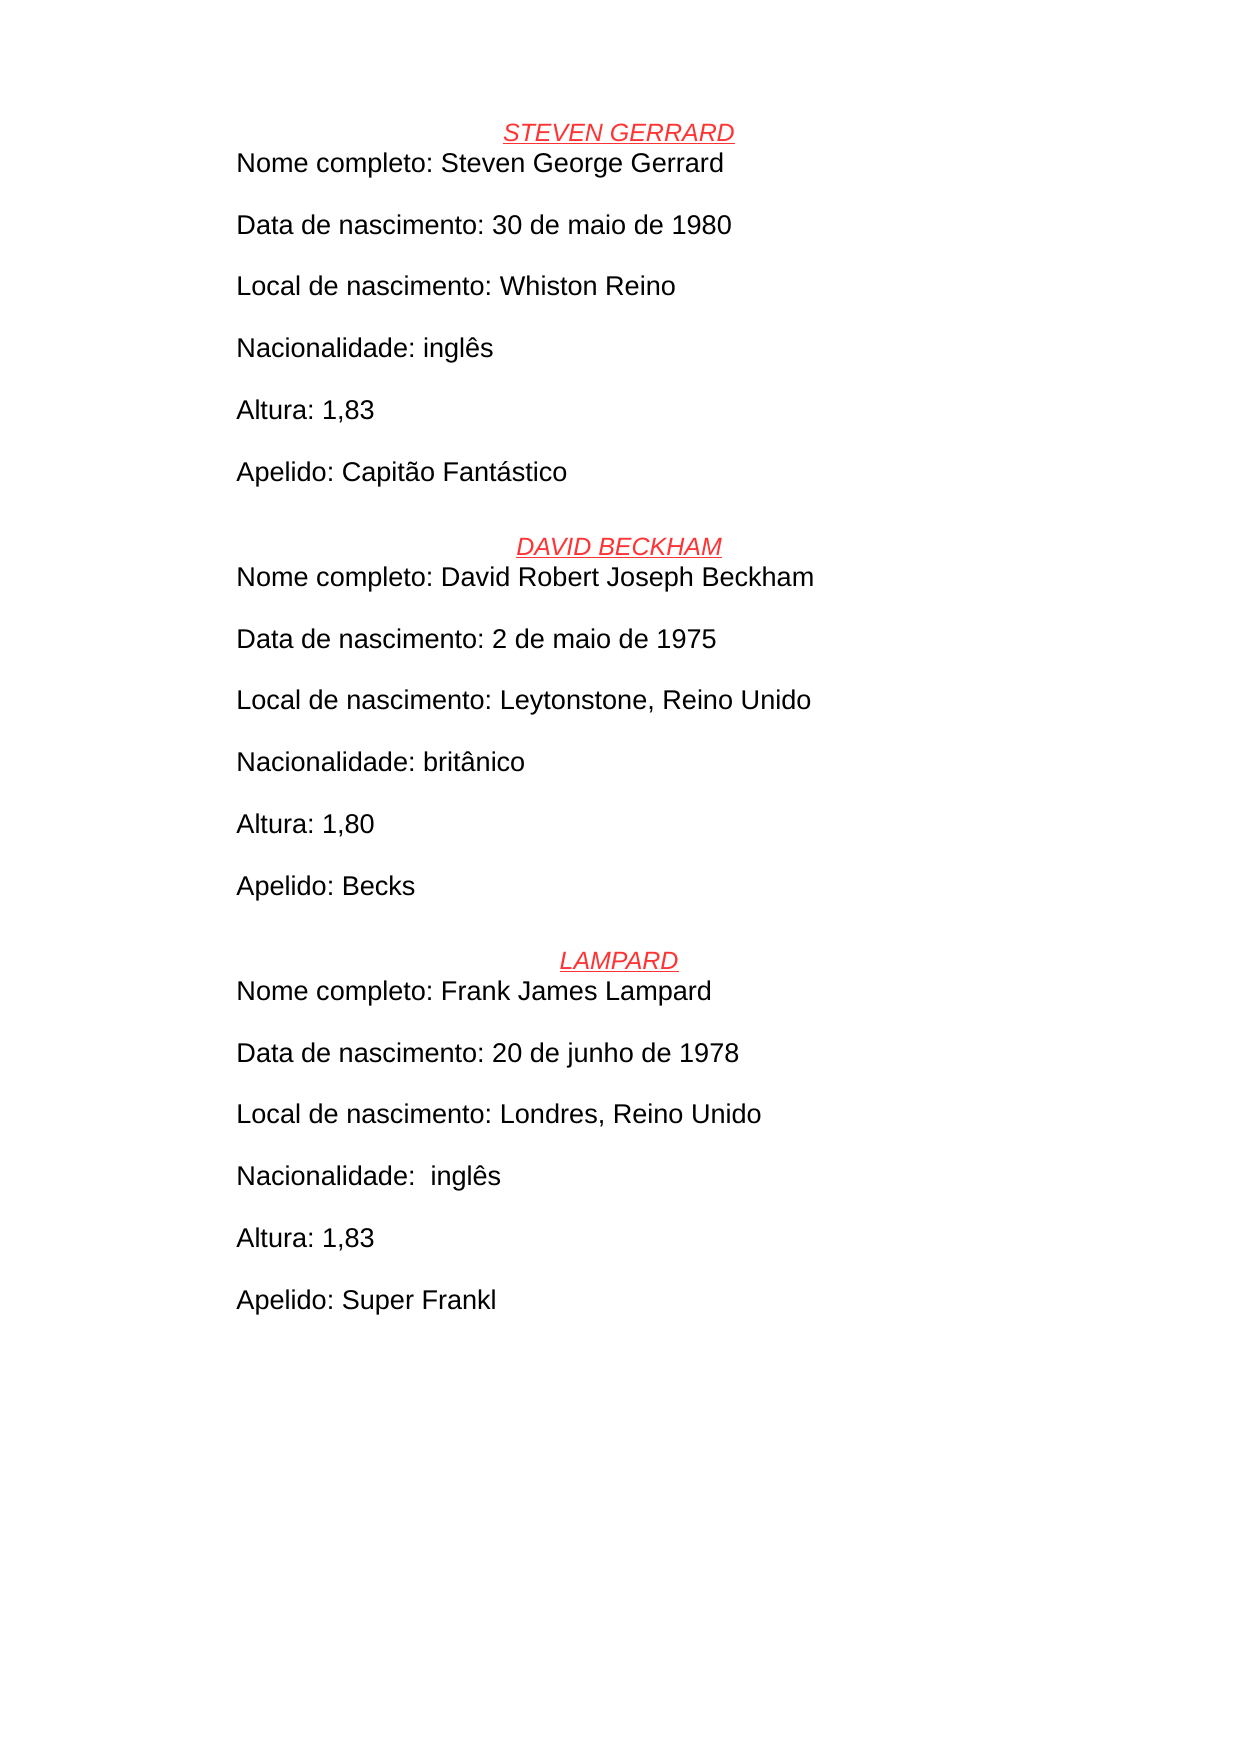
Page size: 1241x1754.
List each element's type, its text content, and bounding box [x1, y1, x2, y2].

text Data de nascimento: 30 de maio de 1980 [148, 209, 1122, 240]
text Apelido: Becks [148, 870, 1122, 901]
text Local de nascimento: Leytonstone, Reino Unido [148, 684, 1122, 716]
text Nome completo: Steven George Gerrard [148, 147, 1122, 178]
text Data de nascimento: 20 de junho de 1978 [148, 1037, 1122, 1068]
text Altura: 1,83 [148, 394, 1122, 425]
text Nacionalidade: inglês [148, 332, 1122, 363]
text Altura: 1,83 [148, 1222, 1122, 1253]
text Local de nascimento: Whiston Reino [148, 270, 1122, 302]
text Data de nascimento: 2 de maio de 1975 [148, 623, 1122, 654]
subtitle LAMPARD [118, 946, 1122, 975]
text Nome completo: David Robert Joseph Beckham [148, 561, 1122, 592]
subtitle STEVEN GERRARD [118, 118, 1122, 147]
text Apelido: Capitão Fantástico [148, 456, 1122, 487]
text Nome completo: Frank James Lampard [148, 975, 1122, 1006]
text Nacionalidade: britânico [148, 746, 1122, 777]
subtitle DAVID BECKHAM [118, 532, 1122, 561]
text Local de nascimento: Londres, Reino Unido [148, 1098, 1122, 1129]
text Nacionalidade: inglês [148, 1160, 1122, 1191]
text Apelido: Super Frankl [148, 1284, 1122, 1315]
text Altura: 1,80 [148, 808, 1122, 839]
